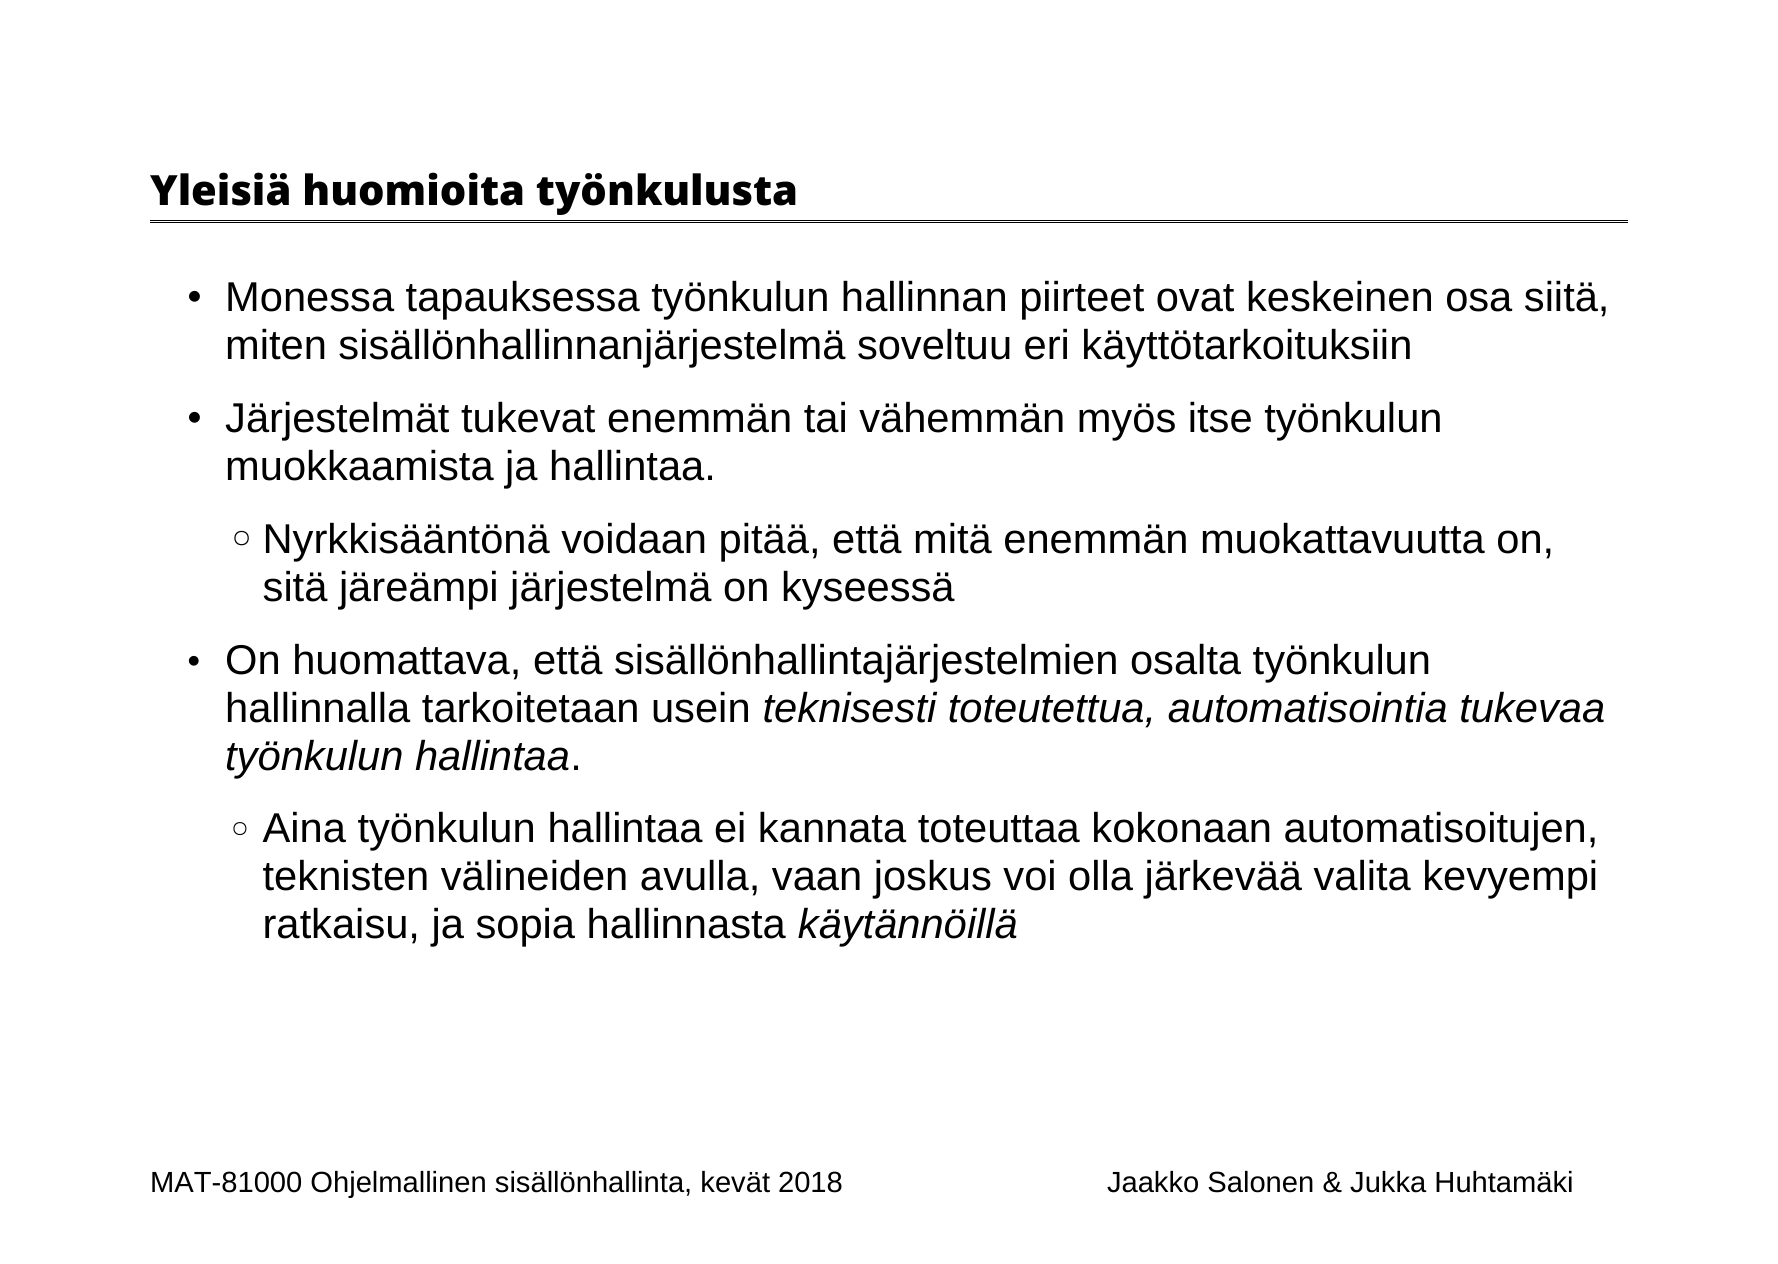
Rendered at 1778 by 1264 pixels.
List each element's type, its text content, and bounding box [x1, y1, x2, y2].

list Aina työnkulun hallintaa ei kannata toteuttaa kokonaan automatisoitujen, teknisten välineiden avulla, vaan joskus voi olla järkevää valita kevyempi ratkaisu, ja sopia hallinnasta käytännöillä [225, 804, 1628, 948]
subtitle Yleisiä huomioita työnkulusta [150, 161, 1628, 220]
list On huomattava, että sisällönhallintajärjestelmien osalta työnkulun hallinnalla tarkoitetaan usein teknisesti toteutettua, automatisointia tukevaa työnkulun hallintaa. [187, 635, 1628, 779]
list Järjestelmät tukevat enemmän tai vähemmän myös itse työnkulun muokkaamista ja hallintaa. [187, 393, 1628, 489]
list Nyrkkisääntönä voidaan pitää, että mitä enemmän muokattavuutta on, sitä järeämpi järjestelmä on kyseessä [225, 514, 1628, 610]
list Monessa tapauksessa työnkulun hallinnan piirteet ovat keskeinen osa siitä, miten sisällönhallinnanjärjestelmä soveltuu eri käyttötarkoituksiin [187, 272, 1628, 368]
